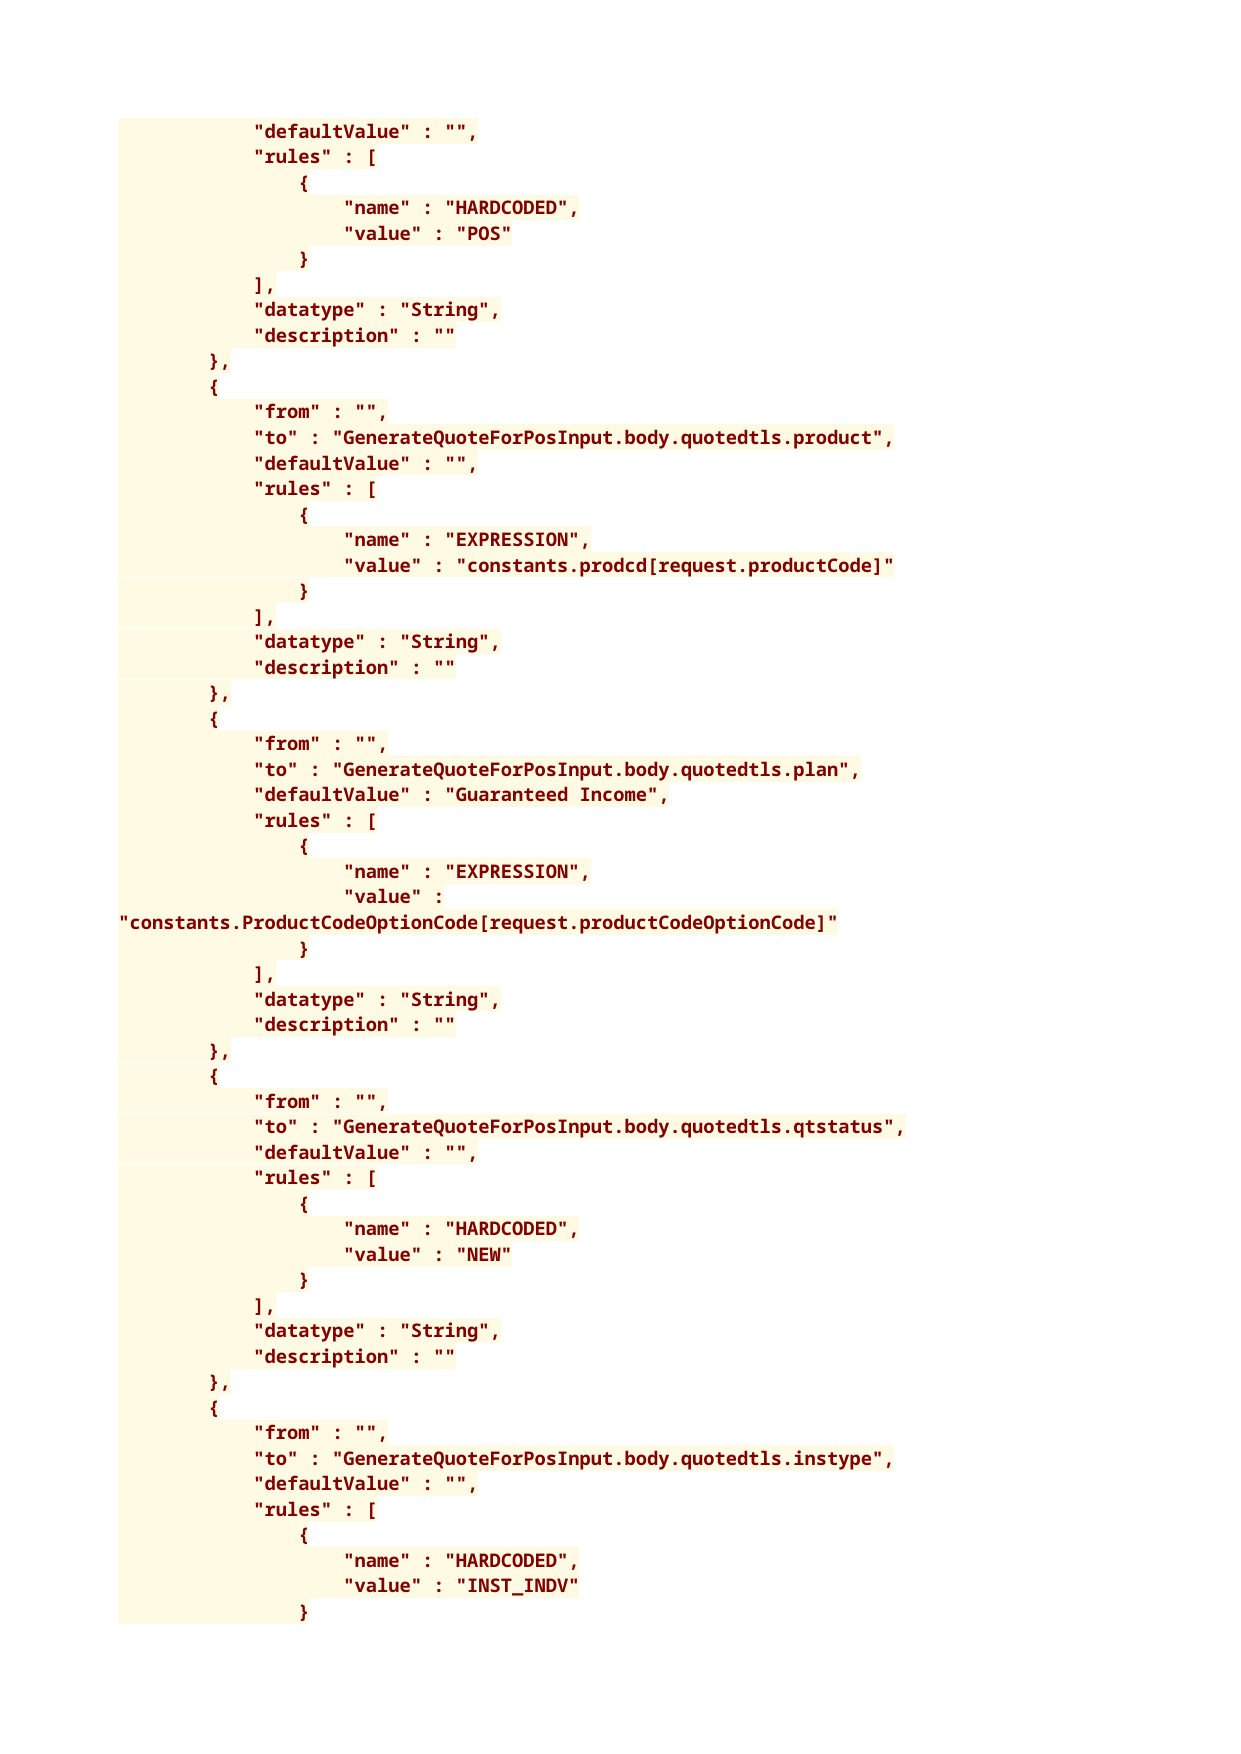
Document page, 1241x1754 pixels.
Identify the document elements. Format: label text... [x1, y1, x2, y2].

text { [118, 1062, 1122, 1088]
text "name" : "HARDCODED", [118, 1216, 1122, 1241]
text ], [118, 960, 1122, 986]
text "rules" : [ [118, 1496, 1122, 1522]
text { [118, 833, 1122, 858]
text { [118, 373, 1122, 399]
text ], [118, 271, 1122, 297]
text "to" : "GenerateQuoteForPosInput.body.quotedtls.product", [118, 424, 1122, 450]
text } [118, 1598, 1122, 1624]
text "datatype" : "String", [118, 297, 1122, 322]
text "value" : "constants.ProductCodeOptionCode[request.productCodeOptionCode]" [118, 884, 1122, 935]
text "datatype" : "String", [118, 986, 1122, 1011]
text "value" : "NEW" [118, 1241, 1122, 1267]
text "name" : "HARDCODED", [118, 195, 1122, 220]
text { [118, 1394, 1122, 1420]
text }, [118, 348, 1122, 373]
text "description" : "" [118, 1343, 1122, 1369]
text "datatype" : "String", [118, 1318, 1122, 1343]
text "from" : "", [118, 399, 1122, 424]
text } [118, 935, 1122, 960]
text } [118, 577, 1122, 603]
text "defaultValue" : "", [118, 450, 1122, 475]
text } [118, 1267, 1122, 1292]
text { [118, 501, 1122, 526]
text "name" : "EXPRESSION", [118, 526, 1122, 552]
text }, [118, 1037, 1122, 1062]
text "from" : "", [118, 731, 1122, 756]
text "defaultValue" : "", [118, 1471, 1122, 1496]
text { [118, 169, 1122, 195]
text } [118, 246, 1122, 271]
text "to" : "GenerateQuoteForPosInput.body.quotedtls.plan", [118, 756, 1122, 782]
text "to" : "GenerateQuoteForPosInput.body.quotedtls.instype", [118, 1445, 1122, 1471]
text "value" : "constants.prodcd[request.productCode]" [118, 552, 1122, 577]
text ], [118, 1292, 1122, 1318]
text "to" : "GenerateQuoteForPosInput.body.quotedtls.qtstatus", [118, 1113, 1122, 1139]
text { [118, 1522, 1122, 1547]
text "value" : "POS" [118, 220, 1122, 246]
text "from" : "", [118, 1088, 1122, 1113]
text { [118, 1190, 1122, 1216]
text "description" : "" [118, 654, 1122, 679]
text "description" : "" [118, 322, 1122, 348]
text "name" : "HARDCODED", [118, 1547, 1122, 1573]
text }, [118, 679, 1122, 705]
text "rules" : [ [118, 144, 1122, 169]
text "description" : "" [118, 1011, 1122, 1037]
text { [118, 705, 1122, 731]
text ], [118, 603, 1122, 628]
text "datatype" : "String", [118, 628, 1122, 654]
text "defaultValue" : "", [118, 118, 1122, 144]
text "value" : "INST_INDV" [118, 1573, 1122, 1598]
text "rules" : [ [118, 1164, 1122, 1190]
text "rules" : [ [118, 475, 1122, 501]
text "from" : "", [118, 1420, 1122, 1445]
text }, [118, 1369, 1122, 1394]
text "defaultValue" : "Guaranteed Income", [118, 782, 1122, 807]
text "rules" : [ [118, 807, 1122, 833]
text "name" : "EXPRESSION", [118, 858, 1122, 884]
text "defaultValue" : "", [118, 1139, 1122, 1164]
